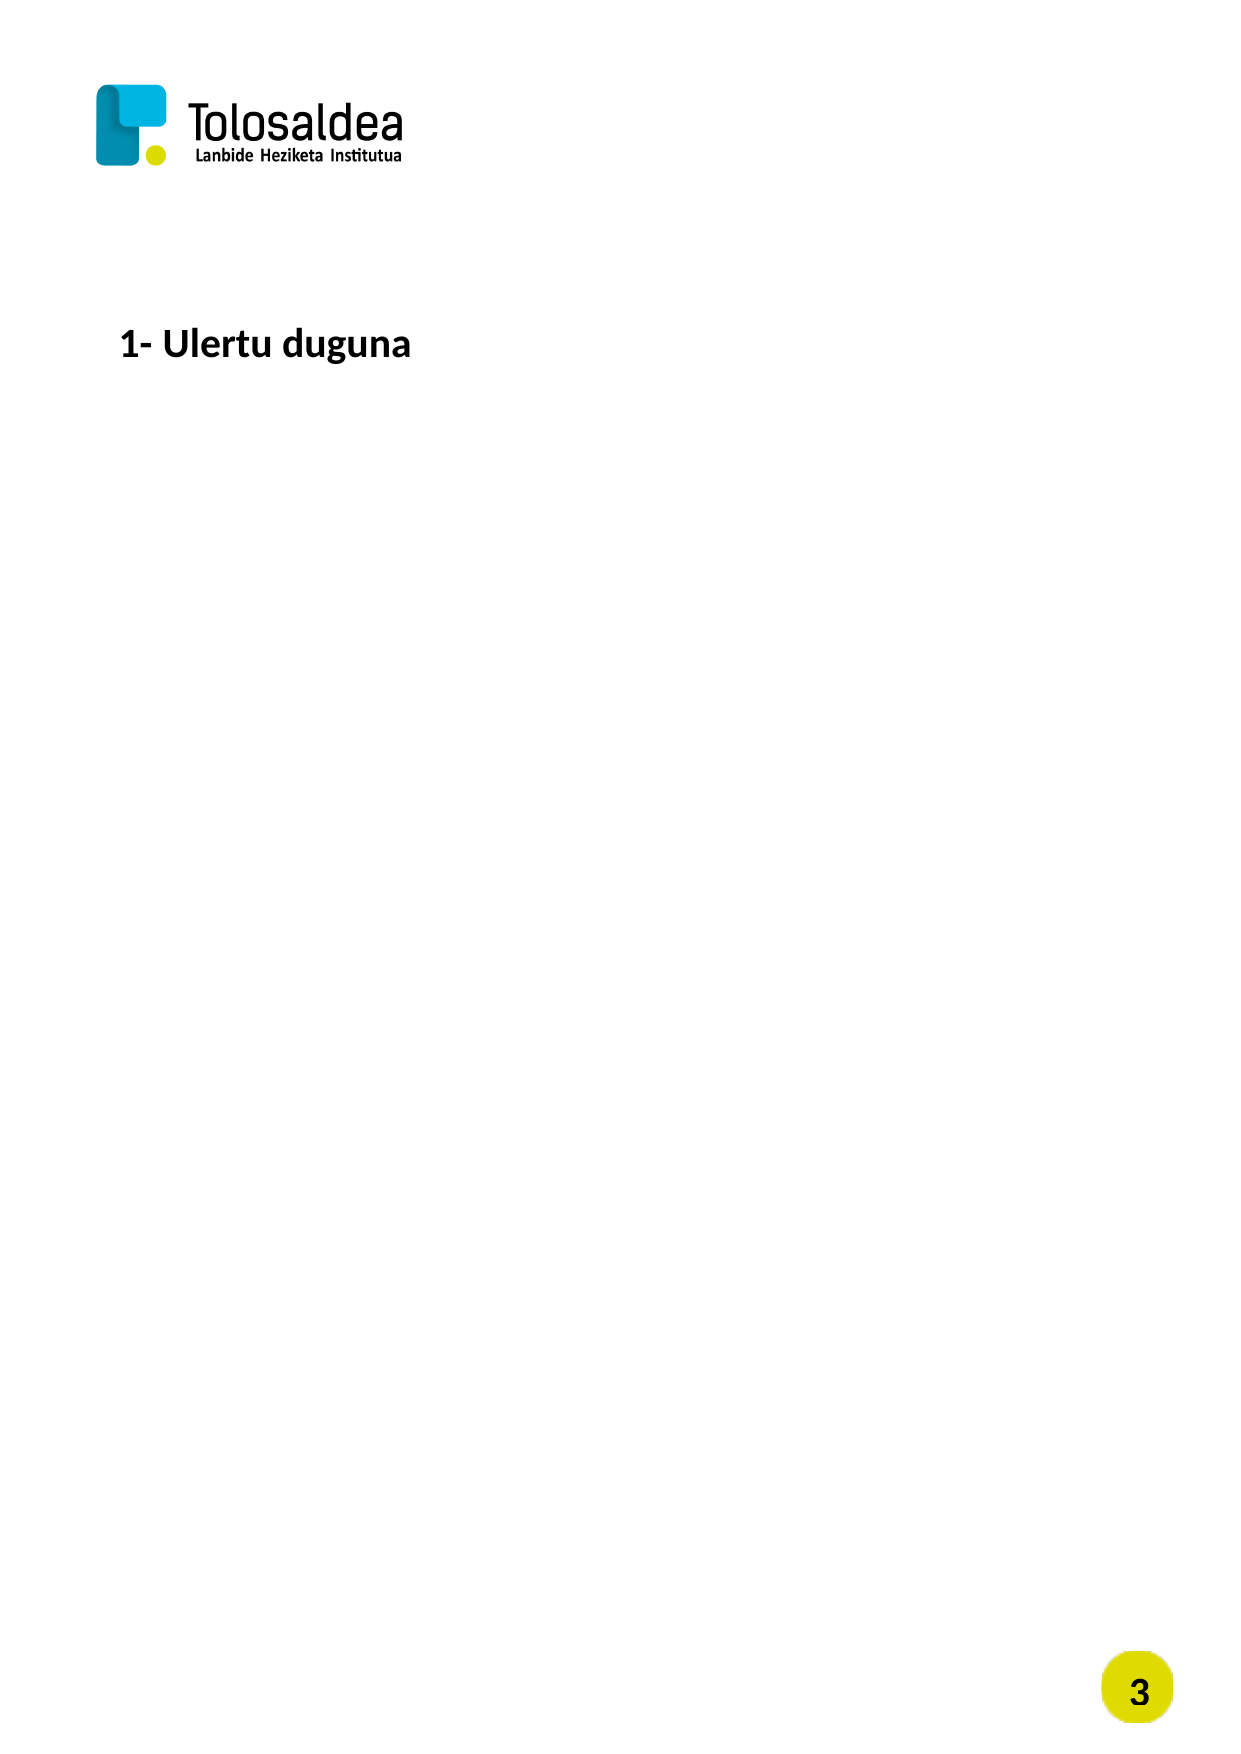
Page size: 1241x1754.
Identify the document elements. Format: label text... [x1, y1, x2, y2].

picture [81, 67, 423, 186]
subtitle Ulertu duguna [118, 317, 1167, 368]
